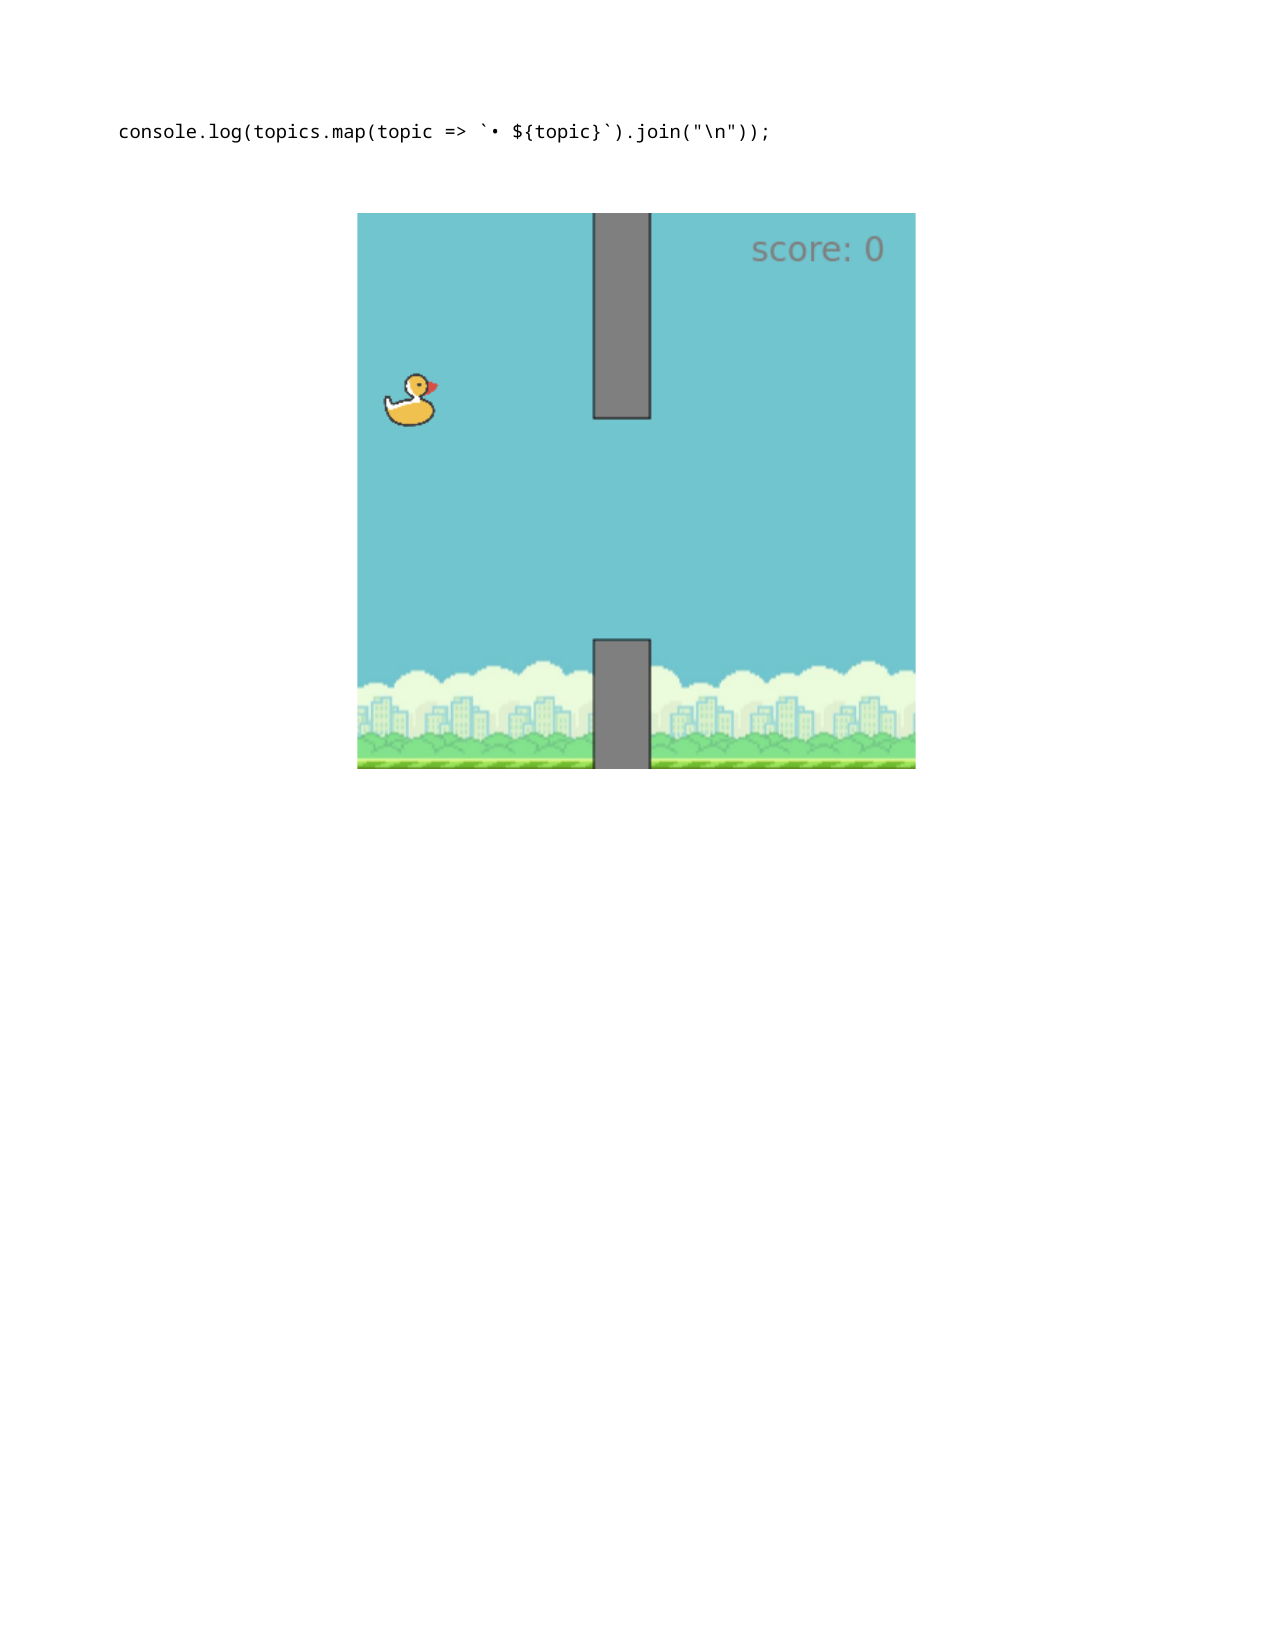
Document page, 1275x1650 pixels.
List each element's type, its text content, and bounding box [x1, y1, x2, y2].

picture [357, 213, 916, 769]
text console.log(topics.map(topic => `• ${topic}`).join("\n")); [118, 118, 1157, 144]
